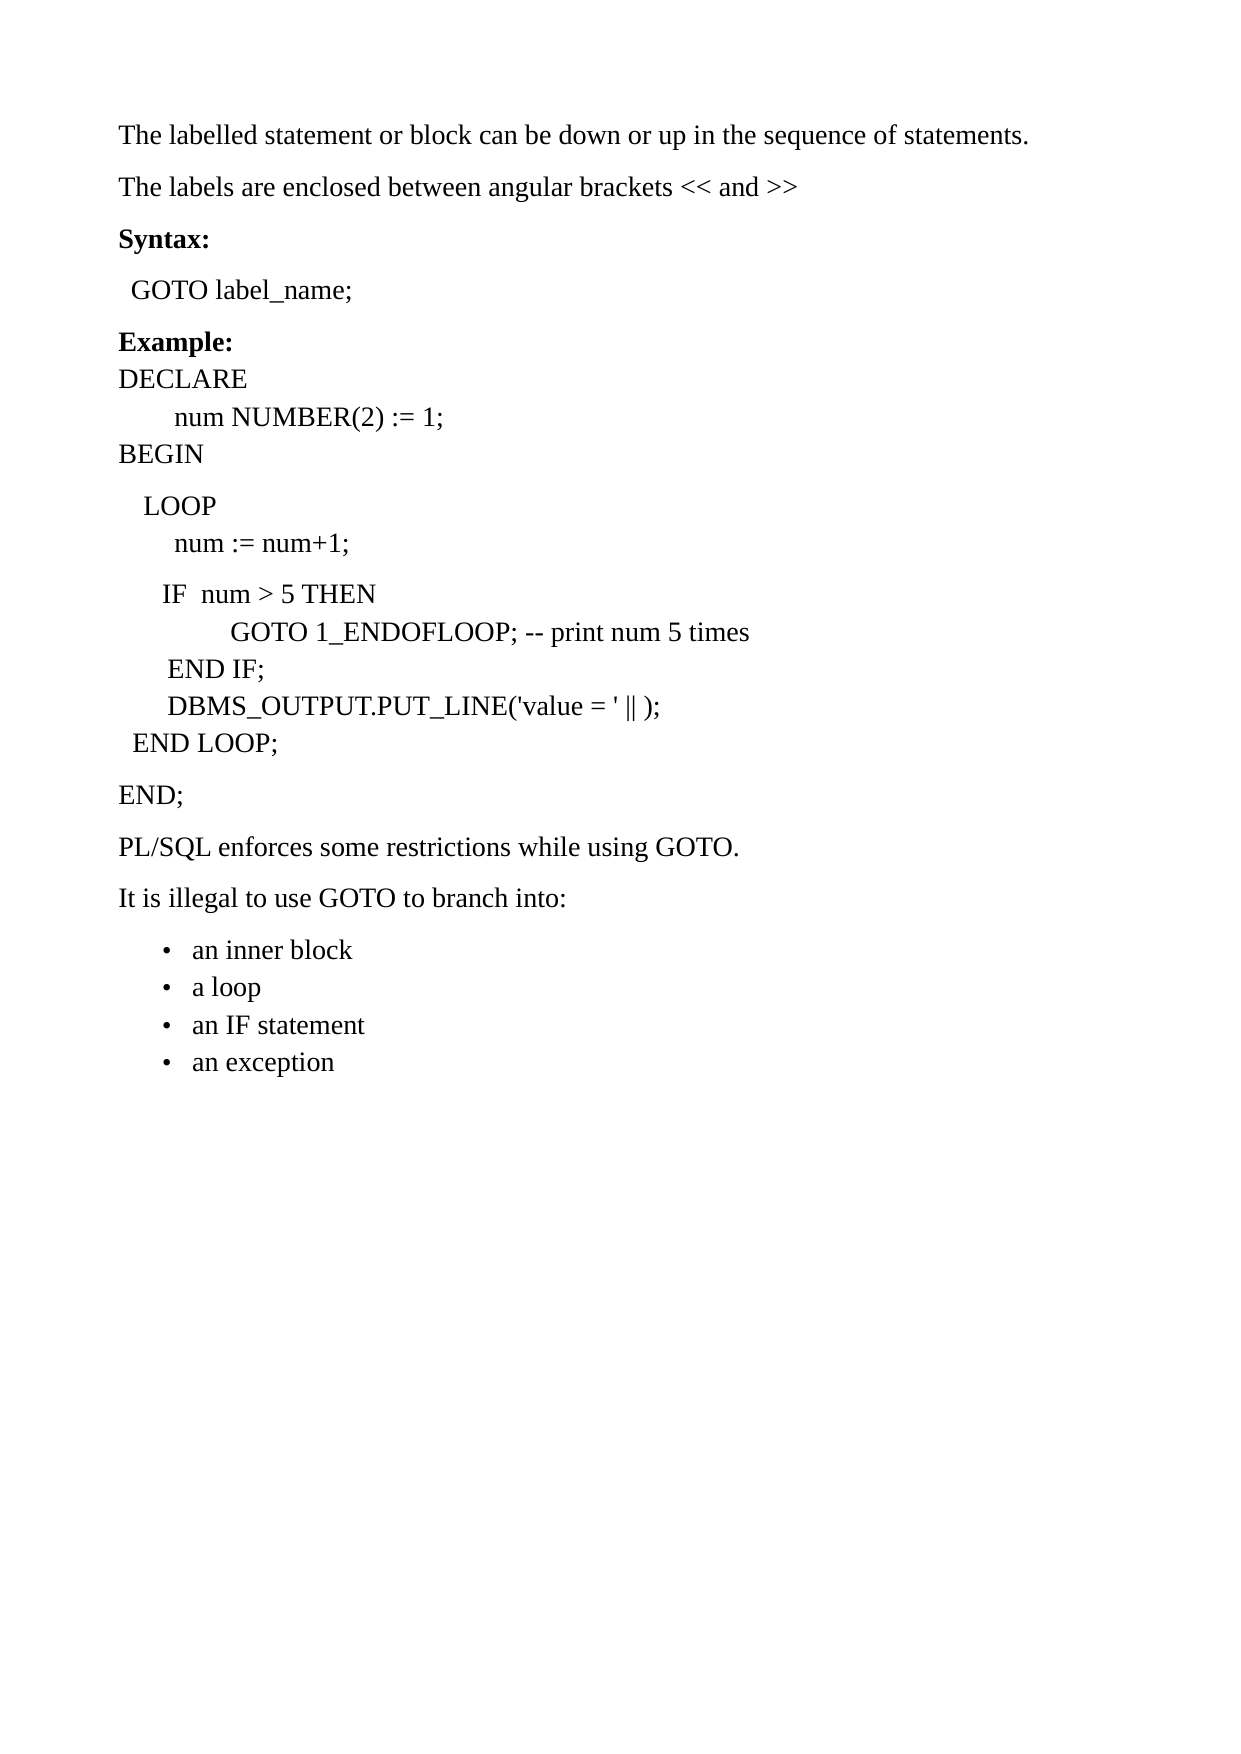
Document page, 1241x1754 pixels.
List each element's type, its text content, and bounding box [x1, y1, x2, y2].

list an inner block [162, 933, 1122, 966]
text The labels are enclosed between angular brackets << and >> [118, 170, 1122, 202]
list an IF statement [162, 1008, 1122, 1040]
text Syntax: [118, 222, 1122, 254]
list an exception [162, 1045, 1122, 1077]
text PL/SQL enforces some restrictions while using GOTO. [118, 830, 1122, 862]
text Example: DECLARE num NUMBER(2) := 1; BEGIN [118, 325, 1122, 469]
text GOTO label_name; [118, 273, 1122, 306]
text It is illegal to use GOTO to branch into: [118, 882, 1122, 914]
list a loop [162, 971, 1122, 1003]
text END; [118, 778, 1122, 810]
text The labelled statement or block can be down or up in the sequence of statements. [118, 118, 1122, 151]
text LOOP num := num+1; [118, 488, 1122, 558]
text IF num > 5 THEN GOTO 1_ENDOFLOOP; -- print num 5 times END IF; DBMS_OUTPUT.PUT_LINE('value = ' || ); END LOOP; [118, 577, 1122, 759]
